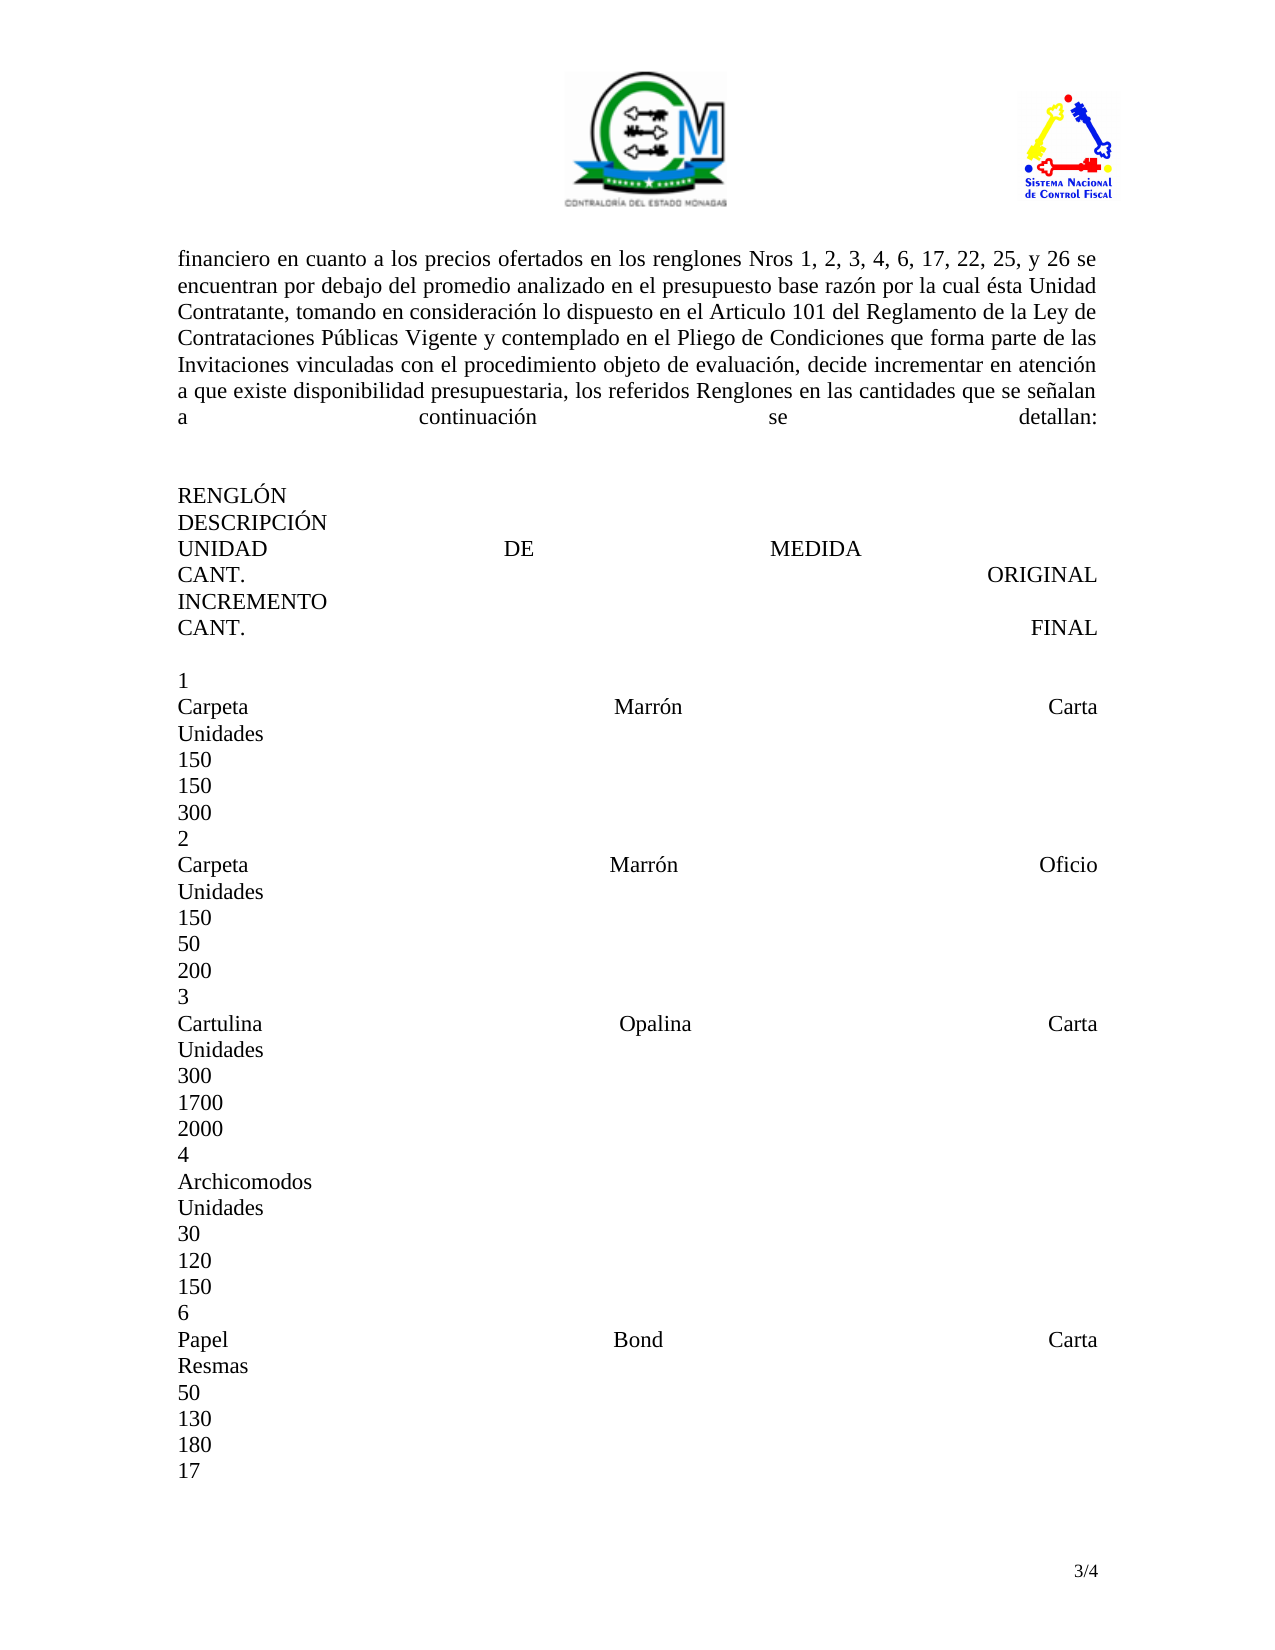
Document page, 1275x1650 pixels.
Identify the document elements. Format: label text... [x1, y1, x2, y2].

picture [562, 69, 730, 210]
text financiero en cuanto a los precios ofertados en los renglones Nros 1, 2, 3, 4, 6, 17, 22, 25, y 26 se encuentran por debajo del promedio analizado en el presupuesto base razón por la cual ésta Unidad Contratante, tomando en consideración lo dispuesto en el Articulo 101 del Reglamento de la Ley de Contrataciones Públicas Vigente y contemplado en el Pliego de Condiciones que forma parte de las Invitaciones vinculadas con el procedimiento objeto de evaluación, decide incrementar en atención a que existe disponibilidad presupuestaria, los referidos Renglones en las cantidades que se señalan a continuación se detallan: RENGLÓN DESCRIPCIÓN UNIDAD DE MEDIDA CANT. ORIGINAL INCREMENTO CANT. FINAL 1 Carpeta Marrón Carta Unidades 150 150 300 2 Carpeta Marrón Oficio Unidades 150 50 200 3 Cartulina Opalina Carta Unidades 300 1700 2000 4 Archicomodos Unidades 30 120 150 6 Papel Bond Carta Resmas 50 130 180 17 [177, 245, 1098, 1484]
picture [1017, 91, 1121, 201]
